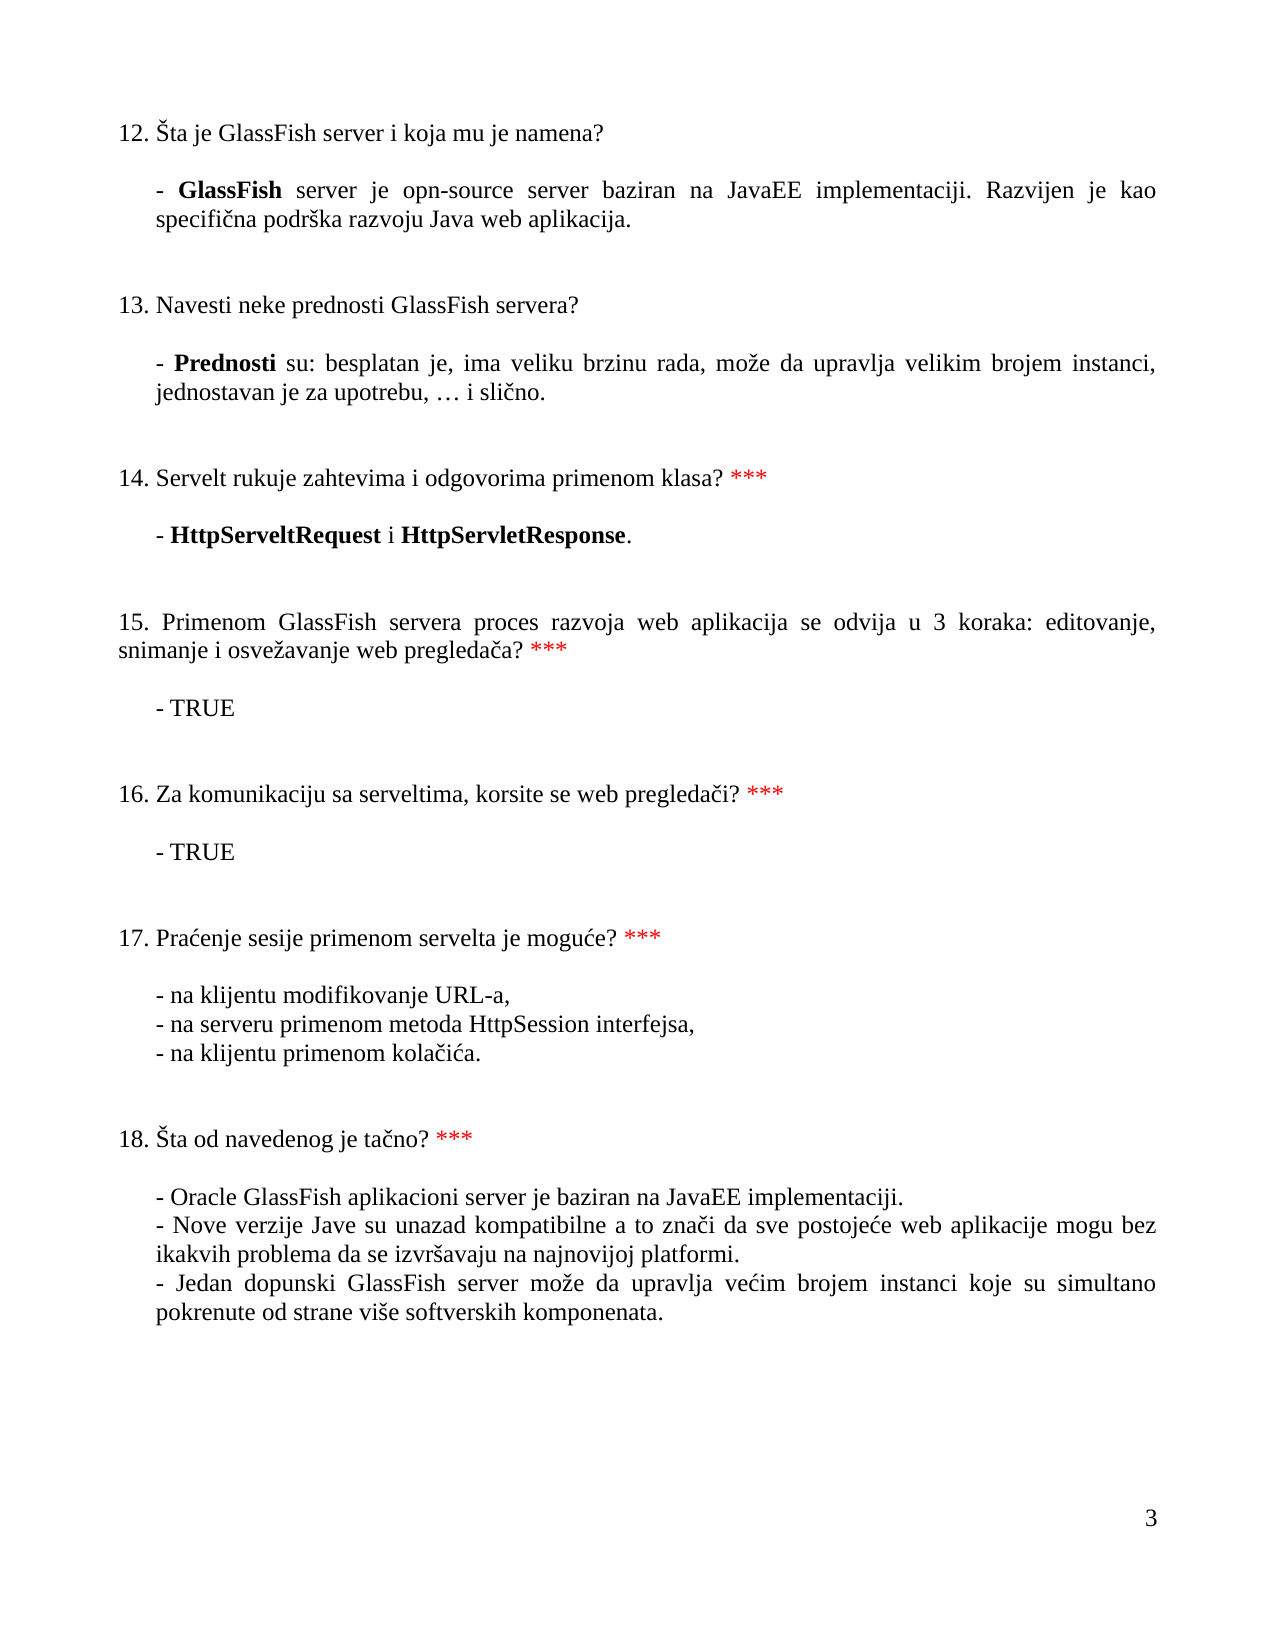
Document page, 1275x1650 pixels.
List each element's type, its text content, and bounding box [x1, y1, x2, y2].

text - TRUE [156, 693, 1157, 722]
text 17. Praćenje sesije primenom servelta je moguće? *** [118, 923, 1157, 952]
text 15. Primenom GlassFish servera proces razvoja web aplikacija se odvija u 3 koraka: editovanje, snimanje i osvežavanje web pregledača? *** [118, 607, 1157, 664]
text - Prednosti su: besplatan je, ima veliku brzinu rada, može da upravlja velikim brojem instanci, jednostavan je za upotrebu, … i slično. [156, 348, 1157, 406]
text - HttpServeltRequest i HttpServletResponse. [156, 521, 1157, 549]
text - TRUE [156, 837, 1157, 866]
text 16. Za komunikaciju sa serveltima, korsite se web pregledači? *** [118, 779, 1157, 808]
text - Jedan dopunski GlassFish server može da upravlja većim brojem instanci koje su simultano pokrenute od strane više softverskih komponenata. [156, 1268, 1157, 1326]
text - Nove verzije Jave su unazad kompatibilne a to znači da sve postojeće web aplikacije mogu bez ikakvih problema da se izvršavaju na najnovijoj platformi. [156, 1211, 1157, 1268]
text 13. Navesti neke prednosti GlassFish servera? [118, 291, 1157, 319]
text - GlassFish server je opn-source server baziran na JavaEE implementaciji. Razvijen je kao specifična podrška razvoju Java web aplikacija. [156, 176, 1157, 233]
text 18. Šta od navedenog je tačno? *** [118, 1124, 1157, 1153]
text - na klijentu primenom kolačića. [156, 1038, 1157, 1067]
text - Oracle GlassFish aplikacioni server je baziran na JavaEE implementaciji. [156, 1182, 1157, 1211]
text - na klijentu modifikovanje URL-a, [156, 981, 1157, 1009]
text 14. Servelt rukuje zahtevima i odgovorima primenom klasa? *** [118, 463, 1157, 492]
text - na serveru primenom metoda HttpSession interfejsa, [156, 1009, 1157, 1038]
text 12. Šta je GlassFish server i koja mu je namena? [118, 118, 1157, 147]
